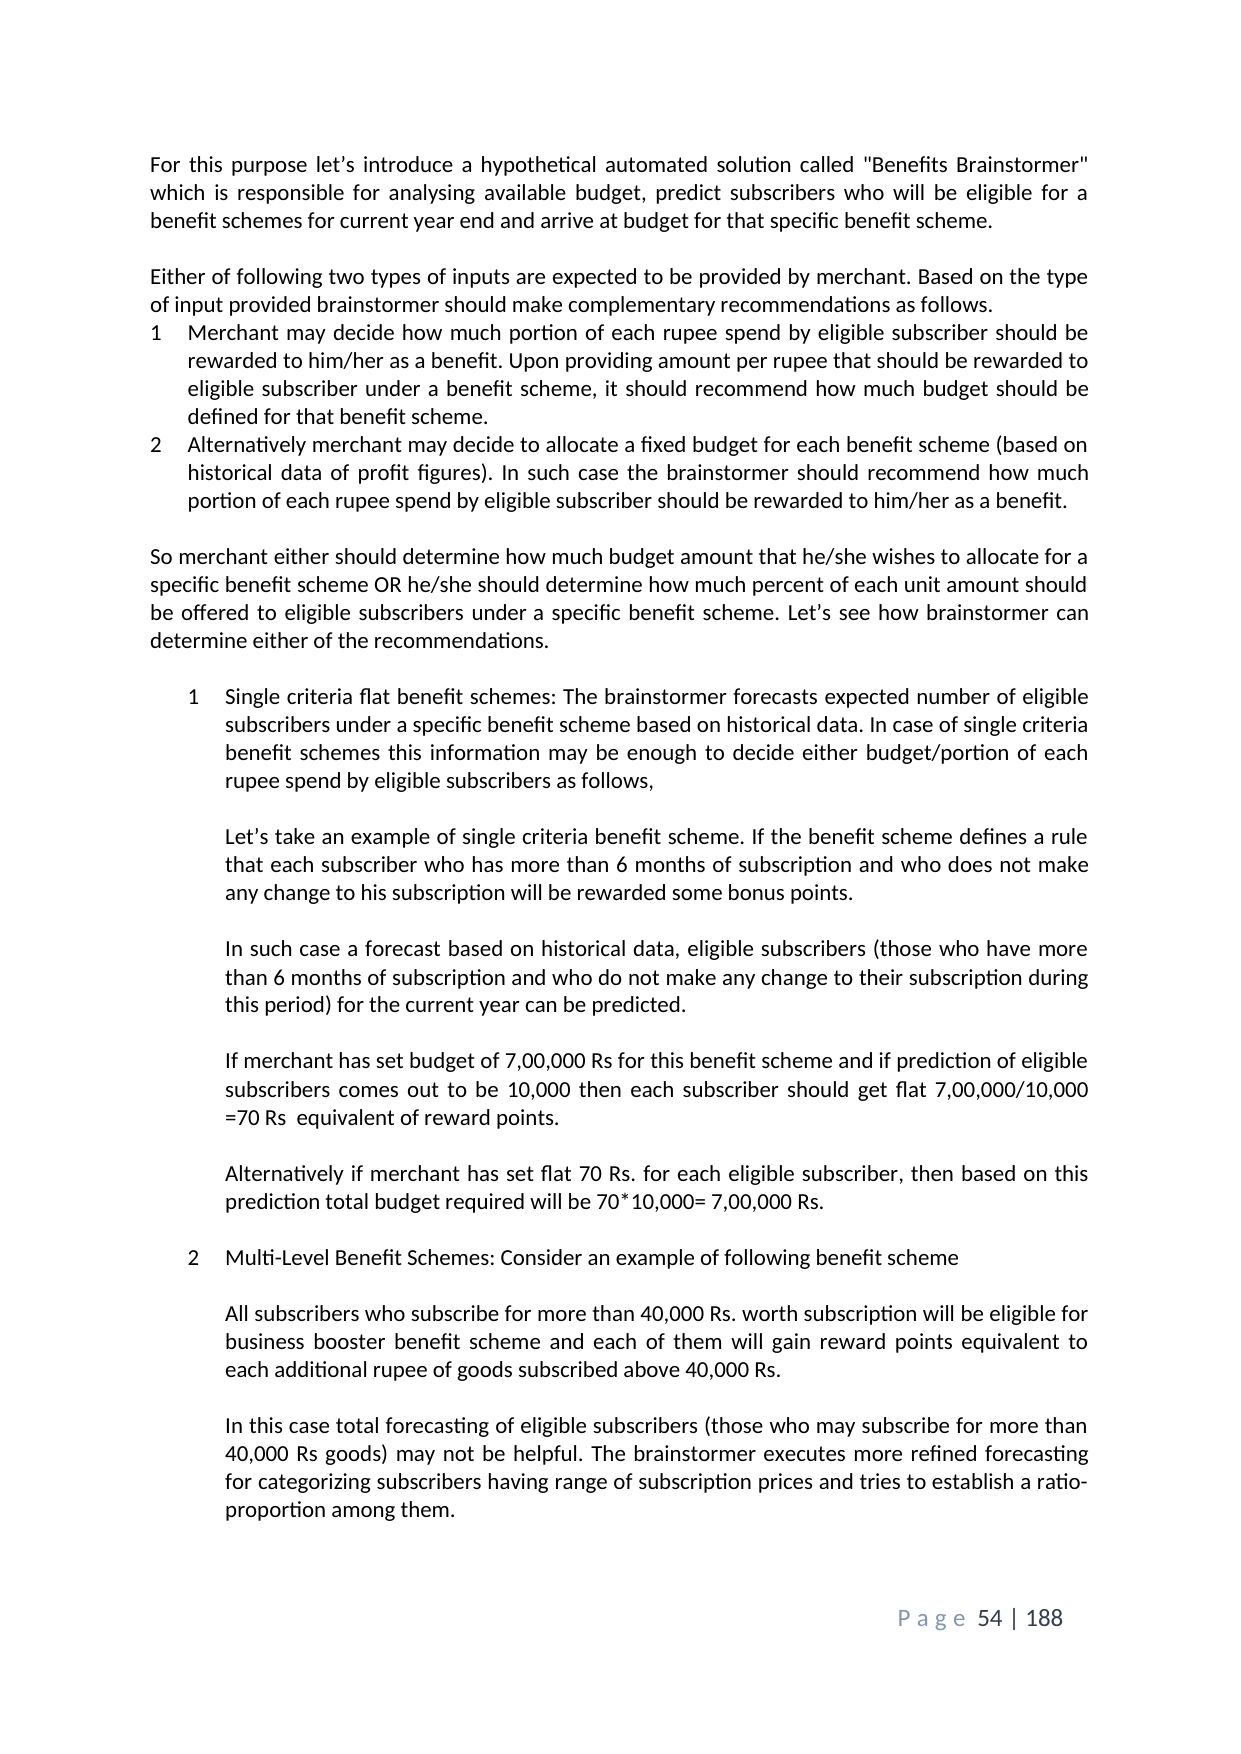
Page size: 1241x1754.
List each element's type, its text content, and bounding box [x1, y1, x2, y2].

text Either of following two types of inputs are expected to be provided by merchant. Based on the type of input provided brainstormer should make complementary recommendations as follows. [150, 262, 1090, 318]
list Multi-Level Benefit Schemes: Consider an example of following benefit scheme [187, 1243, 1090, 1271]
list Alternatively if merchant has set flat 70 Rs. for each eligible subscriber, then based on this prediction total budget required will be 70*10,000= 7,00,000 Rs. [225, 1159, 1090, 1215]
list Merchant may decide how much portion of each rupee spend by eligible subscriber should be rewarded to him/her as a benefit. Upon providing amount per rupee that should be rewarded to eligible subscriber under a benefit scheme, it should recommend how much budget should be defined for that benefit scheme. [150, 318, 1090, 430]
text For this purpose let’s introduce a hypothetical automated solution called "Benefits Brainstormer" which is responsible for analysing available budget, predict subscribers who will be eligible for a benefit schemes for current year end and arrive at budget for that specific benefit scheme. [150, 150, 1090, 234]
list Single criteria flat benefit schemes: The brainstormer forecasts expected number of eligible subscribers under a specific benefit scheme based on historical data. In case of single criteria benefit schemes this information may be enough to decide either budget/portion of each rupee spend by eligible subscribers as follows, [187, 682, 1090, 794]
list In this case total forecasting of eligible subscribers (those who may subscribe for more than 40,000 Rs goods) may not be helpful. The brainstormer executes more refined forecasting for categorizing subscribers having range of subscription prices and tries to establish a ratio-proportion among them. [225, 1411, 1090, 1523]
list If merchant has set budget of 7,00,000 Rs for this benefit scheme and if prediction of eligible subscribers comes out to be 10,000 then each subscriber should get flat 7,00,000/10,000 =70 Rs equivalent of reward points. [225, 1047, 1090, 1131]
list In such case a forecast based on historical data, eligible subscribers (those who have more than 6 months of subscription and who do not make any change to their subscription during this period) for the current year can be predicted. [225, 934, 1090, 1019]
list Let’s take an example of single criteria benefit scheme. If the benefit scheme defines a rule that each subscriber who has more than 6 months of subscription and who does not make any change to his subscription will be rewarded some bonus points. [225, 822, 1090, 907]
list Alternatively merchant may decide to allocate a fixed budget for each benefit scheme (based on historical data of profit figures). In such case the brainstormer should recommend how much portion of each rupee spend by eligible subscriber should be rewarded to him/her as a benefit. [150, 430, 1090, 514]
list All subscribers who subscribe for more than 40,000 Rs. worth subscription will be eligible for business booster benefit scheme and each of them will gain reward points equivalent to each additional rupee of goods subscribed above 40,000 Rs. [225, 1299, 1090, 1383]
text So merchant either should determine how much budget amount that he/she wishes to allocate for a specific benefit scheme OR he/she should determine how much percent of each unit amount should be offered to eligible subscribers under a specific benefit scheme. Let’s see how brainstormer can determine either of the recommendations. [150, 542, 1090, 654]
